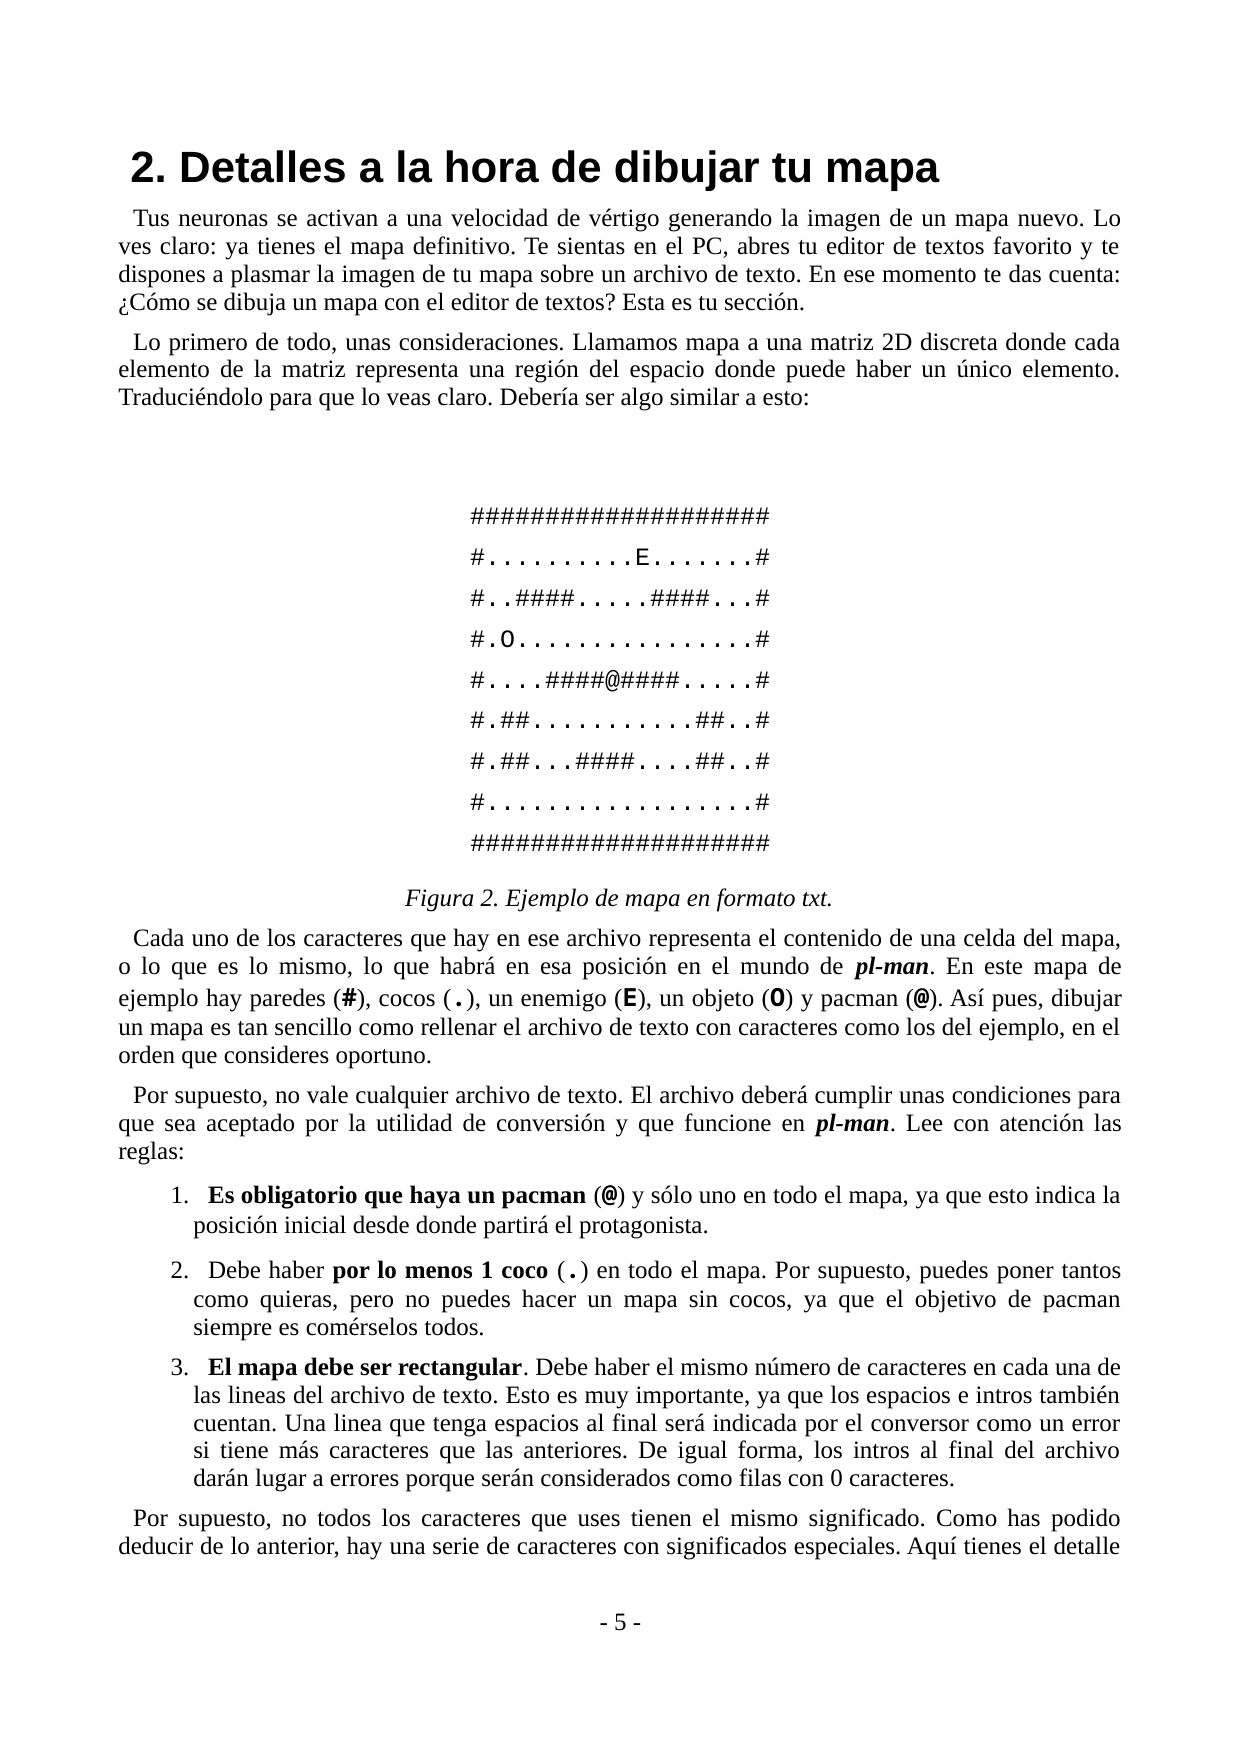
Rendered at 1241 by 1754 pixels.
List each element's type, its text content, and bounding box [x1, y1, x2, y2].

text #..####.....####...# [118, 586, 1122, 614]
text #..........E.......# [118, 545, 1122, 573]
text Tus neuronas se activan a una velocidad de vértigo generando la imagen de un mapa nuevo. Lo ves claro: ya tienes el mapa definitivo. Te sientas en el PC, abres tu editor de textos favorito y te dispones a plasmar la imagen de tu mapa sobre un archivo de texto. En ese momento te das cuenta: ¿Cómo se dibuja un mapa con el editor de textos? Esta es tu sección. [118, 204, 1122, 315]
text Por supuesto, no todos los caracteres que uses tienen el mismo significado. Como has podido deducir de lo anterior, hay una serie de caracteres con significados especiales. Aquí tienes el detalle [118, 1504, 1122, 1560]
text Por supuesto, no vale cualquier archivo de texto. El archivo deberá cumplir unas condiciones para que sea aceptado por la utilidad de conversión y que funcione en pl-man. Lee con atención las reglas: [118, 1081, 1122, 1164]
subtitle Detalles a la hora de dibujar tu mapa [118, 143, 1122, 192]
text #..................# [118, 790, 1122, 818]
text #....####@####.....# [118, 667, 1122, 696]
list El mapa debe ser rectangular. Debe haber el mismo número de caracteres en cada una de las lineas del archivo de texto. Esto es muy importante, ya que los espacios e intros también cuentan. Una linea que tenga espacios al final será indicada por el conversor como un error si tiene más caracteres que las anteriores. De igual forma, los intros al final del archivo darán lugar a errores porque serán considerados como filas con 0 caracteres. [156, 1353, 1122, 1492]
text #.O................# [118, 626, 1122, 655]
list Debe haber por lo menos 1 coco (.) en todo el mapa. Por supuesto, puedes poner tantos como quieras, pero no puedes hacer un mapa sin cocos, ya que el objetivo de pacman siempre es comérselos todos. [156, 1251, 1122, 1341]
list Es obligatorio que haya un pacman (@) y sólo uno en todo el mapa, ya que esto indica la posición inicial desde donde partirá el protagonista. [156, 1177, 1122, 1239]
text Cada uno de los caracteres que hay en ese archivo representa el contenido de una celda del mapa, o lo que es lo mismo, lo que habrá en esa posición en el mundo de pl-man. En este mapa de ejemplo hay paredes (#), cocos (.), un enemigo (E), un objeto (O) y pacman (@). Así pues, dibujar un mapa es tan sencillo como rellenar el archivo de texto con caracteres como los del ejemplo, en el orden que consideres oportuno. [118, 924, 1122, 1069]
text Lo primero de todo, unas consideraciones. Llamamos mapa a una matriz 2D discreta donde cada elemento de la matriz representa una región del espacio donde puede haber un único elemento. Traduciéndolo para que lo veas claro. Debería ser algo similar a esto: [118, 328, 1122, 411]
text #.##...####....##..# [118, 749, 1122, 777]
text Figura 2. Ejemplo de mapa en formato txt. [118, 884, 1122, 912]
text #################### [118, 831, 1122, 859]
text #################### [118, 504, 1122, 532]
text #.##...........##..# [118, 708, 1122, 736]
